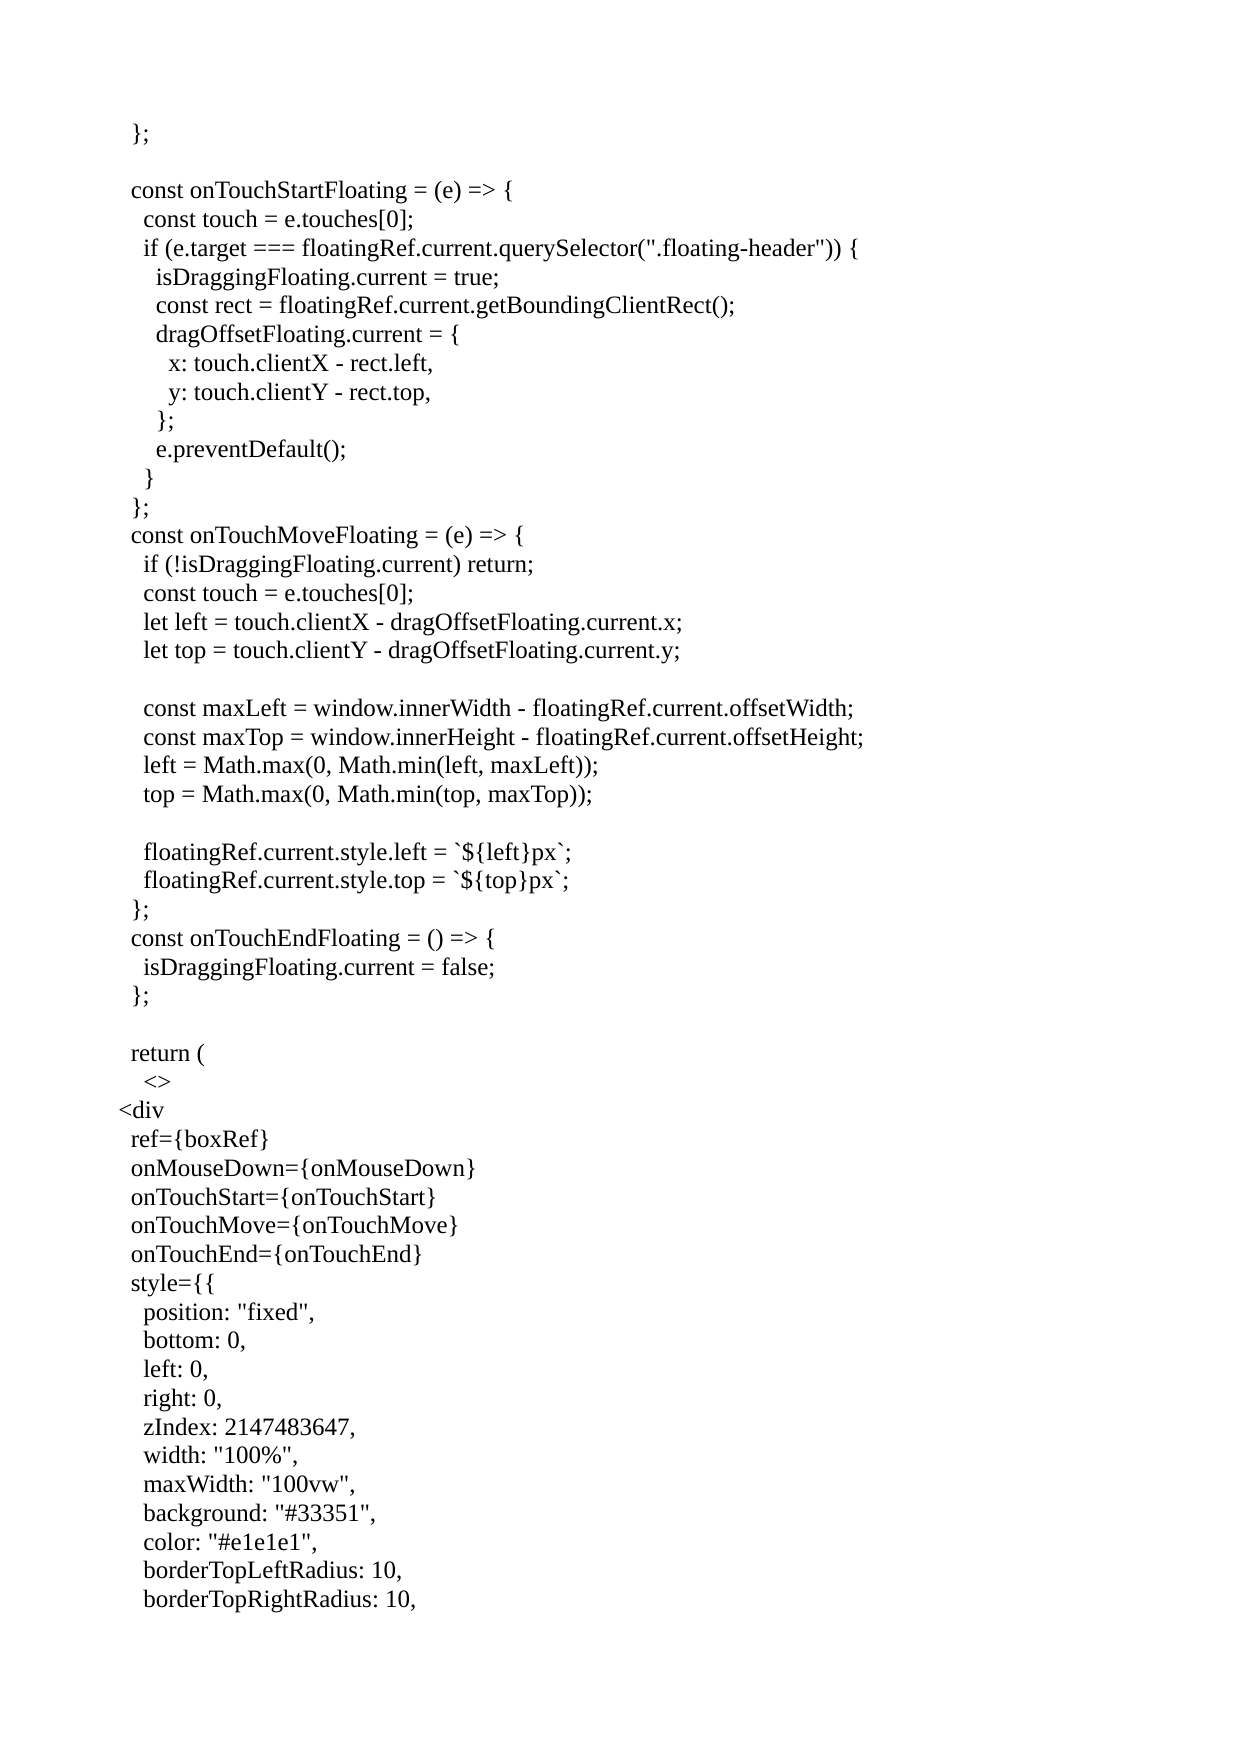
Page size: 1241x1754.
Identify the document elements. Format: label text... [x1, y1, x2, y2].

text x: touch.clientX - rect.left, [118, 348, 1122, 377]
text isDraggingFloating.current = true; [118, 262, 1122, 291]
text const onTouchMoveFloating = (e) => { [118, 521, 1122, 549]
text }; [118, 406, 1122, 434]
text <div [118, 1096, 1122, 1124]
text const touch = e.touches[0]; [118, 578, 1122, 607]
text ref={boxRef} [118, 1124, 1122, 1153]
text left = Math.max(0, Math.min(left, maxLeft)); [118, 751, 1122, 779]
text onTouchEnd={onTouchEnd} [118, 1239, 1122, 1268]
text zIndex: 2147483647, [118, 1412, 1122, 1441]
text }; [118, 894, 1122, 923]
text if (e.target === floatingRef.current.querySelector(".floating-header")) { [118, 233, 1122, 262]
text <> [118, 1067, 1122, 1096]
text width: "100%", [118, 1441, 1122, 1469]
text left: 0, [118, 1354, 1122, 1383]
text const rect = floatingRef.current.getBoundingClientRect(); [118, 291, 1122, 319]
text floatingRef.current.style.top = `${top}px`; [118, 866, 1122, 894]
text const onTouchEndFloating = () => { [118, 923, 1122, 952]
text floatingRef.current.style.left = `${left}px`; [118, 837, 1122, 866]
text }; [118, 981, 1122, 1009]
text dragOffsetFloating.current = { [118, 319, 1122, 348]
text } [118, 463, 1122, 492]
text const maxTop = window.innerHeight - floatingRef.current.offsetHeight; [118, 722, 1122, 751]
text e.preventDefault(); [118, 434, 1122, 463]
text y: touch.clientY - rect.top, [118, 377, 1122, 406]
text right: 0, [118, 1383, 1122, 1412]
text return ( [118, 1038, 1122, 1067]
text let top = touch.clientY - dragOffsetFloating.current.y; [118, 636, 1122, 664]
text color: "#e1e1e1", [118, 1527, 1122, 1556]
text const onTouchStartFloating = (e) => { [118, 176, 1122, 204]
text isDraggingFloating.current = false; [118, 952, 1122, 981]
text borderTopLeftRadius: 10, [118, 1556, 1122, 1584]
text let left = touch.clientX - dragOffsetFloating.current.x; [118, 607, 1122, 636]
text background: "#33351", [118, 1498, 1122, 1527]
text const maxLeft = window.innerWidth - floatingRef.current.offsetWidth; [118, 693, 1122, 722]
text const touch = e.touches[0]; [118, 204, 1122, 233]
text onMouseDown={onMouseDown} [118, 1153, 1122, 1182]
text maxWidth: "100vw", [118, 1469, 1122, 1498]
text onTouchStart={onTouchStart} [118, 1182, 1122, 1211]
text onTouchMove={onTouchMove} [118, 1211, 1122, 1239]
text }; [118, 118, 1122, 147]
text borderTopRightRadius: 10, [118, 1584, 1122, 1613]
text bottom: 0, [118, 1326, 1122, 1354]
text style={{ [118, 1268, 1122, 1297]
text position: "fixed", [118, 1297, 1122, 1326]
text }; [118, 492, 1122, 521]
text if (!isDraggingFloating.current) return; [118, 549, 1122, 578]
text top = Math.max(0, Math.min(top, maxTop)); [118, 779, 1122, 808]
